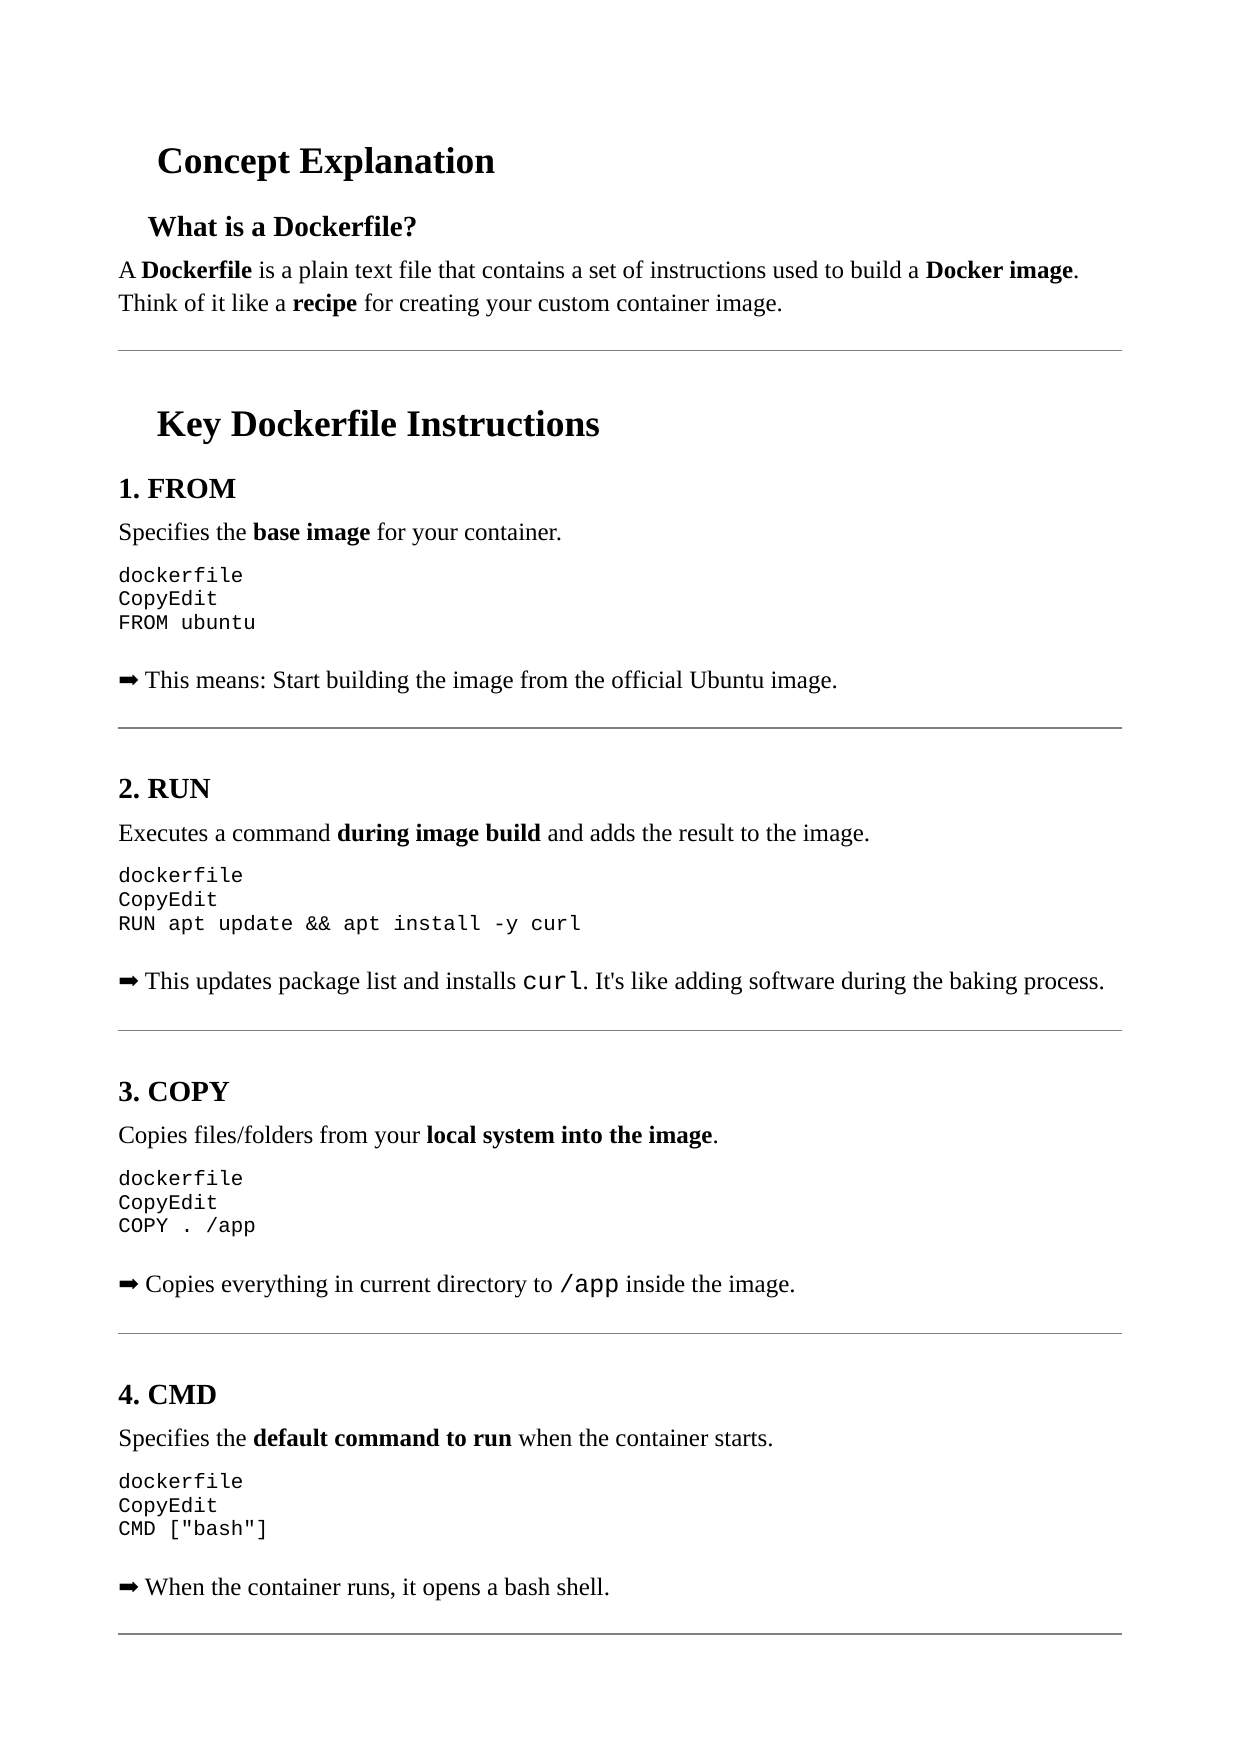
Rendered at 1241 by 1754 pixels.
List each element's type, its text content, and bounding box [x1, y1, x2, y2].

subtitle 🔹 What is a Dockerfile? [118, 209, 1122, 243]
text Specifies the default command to run when the container starts. [118, 1423, 1122, 1452]
text ➡️ When the container runs, it opens a bash shell. [118, 1572, 1122, 1600]
text CopyEdit [118, 1495, 1122, 1518]
text dockerfile [118, 1168, 1122, 1192]
subtitle ✅ Concept Explanation [118, 139, 1122, 182]
text RUN apt update && apt install -y curl [118, 913, 1122, 936]
text A Dockerfile is a plain text file that contains a set of instructions used to build a Docker image. Think of it like a recipe for creating your custom container image. [118, 255, 1122, 317]
text Specifies the base image for your container. [118, 517, 1122, 546]
subtitle 🧱 Key Dockerfile Instructions [118, 401, 1122, 444]
text CMD ["bash"] [118, 1518, 1122, 1542]
subtitle 3. COPY [118, 1074, 1122, 1108]
text CopyEdit [118, 889, 1122, 913]
text ➡️ This updates package list and installs curl. It's like adding software during the baking process. [118, 966, 1122, 997]
text dockerfile [118, 1471, 1122, 1495]
text CopyEdit [118, 1192, 1122, 1216]
text COPY . /app [118, 1216, 1122, 1239]
subtitle 2. RUN [118, 772, 1122, 805]
text FROM ubuntu [118, 612, 1122, 636]
text dockerfile [118, 565, 1122, 588]
text ➡️ This means: Start building the image from the official Ubuntu image. [118, 665, 1122, 694]
subtitle 1. FROM [118, 471, 1122, 505]
text ➡️ Copies everything in current directory to /app inside the image. [118, 1269, 1122, 1299]
subtitle 4. CMD [118, 1377, 1122, 1411]
text dockerfile [118, 865, 1122, 889]
text Executes a command during image build and adds the result to the image. [118, 818, 1122, 846]
text CopyEdit [118, 588, 1122, 612]
text Copies files/folders from your local system into the image. [118, 1121, 1122, 1149]
